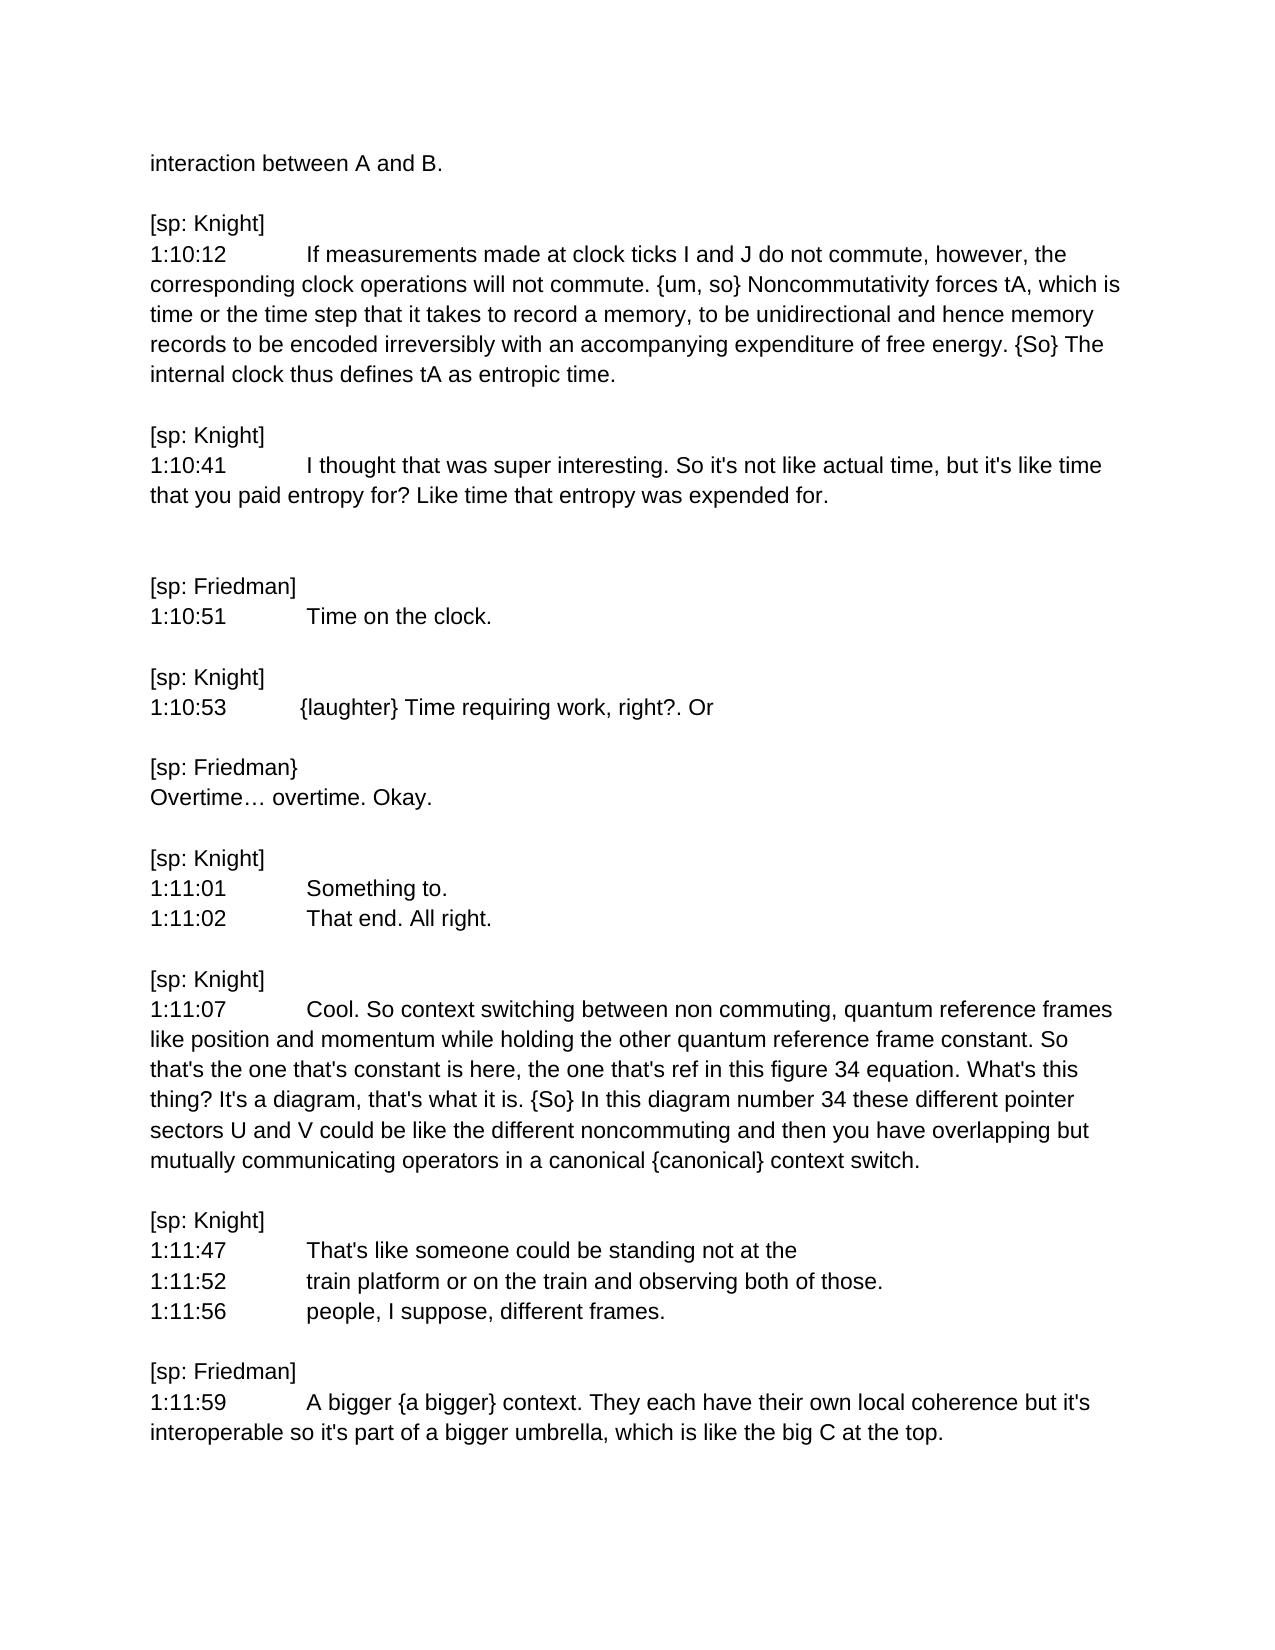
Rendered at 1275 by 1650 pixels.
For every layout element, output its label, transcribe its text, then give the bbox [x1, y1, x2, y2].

text 1:10:12 If measurements made at clock ticks I and J do not commute, however, the corresponding clock operations will not commute. {um, so} Noncommutativity forces tA, which is time or the time step that it takes to record a memory, to be unidirectional and hence memory records to be encoded irreversibly with an accompanying expenditure of free energy. {So} The internal clock thus defines tA as entropic time. [150, 241, 1125, 388]
text [sp: Knight] [150, 1207, 1125, 1234]
text 1:10:51 Time on the clock. [150, 603, 1125, 629]
text interaction between A and B. [150, 150, 1125, 176]
text 1:11:07 Cool. So context switching between non commuting, quantum reference frames like position and momentum while holding the other quantum reference frame constant. So that's the one that's constant is here, the one that's ref in this figure 34 equation. What's this thing? It's a diagram, that's what it is. {So} In this diagram number 34 these different pointer sectors U and V could be like the different noncommuting and then you have overlapping but mutually communicating operators in a canonical {canonical} context switch. [150, 996, 1125, 1173]
text 1:11:47 That's like someone could be standing not at the [150, 1237, 1125, 1264]
text 1:11:02 That end. All right. [150, 905, 1125, 932]
text [sp: Knight] [150, 845, 1125, 871]
text 1:10:41 I thought that was super interesting. So it's not like actual time, but it's like time that you paid entropy for? Like time that entropy was expended for. [150, 452, 1125, 509]
text [sp: Knight] [150, 422, 1125, 448]
text [sp: Knight] [150, 210, 1125, 237]
text [sp: Friedman] [150, 573, 1125, 599]
text [sp: Knight] [150, 663, 1125, 690]
text [sp: Knight] [150, 966, 1125, 992]
text 1:10:53 {laughter} Time requiring work, right?. Or [150, 694, 1125, 720]
text 1:11:52 train platform or on the train and observing both of those. [150, 1268, 1125, 1294]
text Overtime… overtime. Okay. [150, 784, 1125, 811]
text 1:11:56 people, I suppose, different frames. [150, 1298, 1125, 1324]
text [sp: Friedman} [150, 754, 1125, 781]
text 1:11:01 Something to. [150, 875, 1125, 901]
text 1:11:59 A bigger {a bigger} context. They each have their own local coherence but it's interoperable so it's part of a bigger umbrella, which is like the big C at the top. [150, 1388, 1125, 1445]
text [sp: Friedman] [150, 1358, 1125, 1385]
